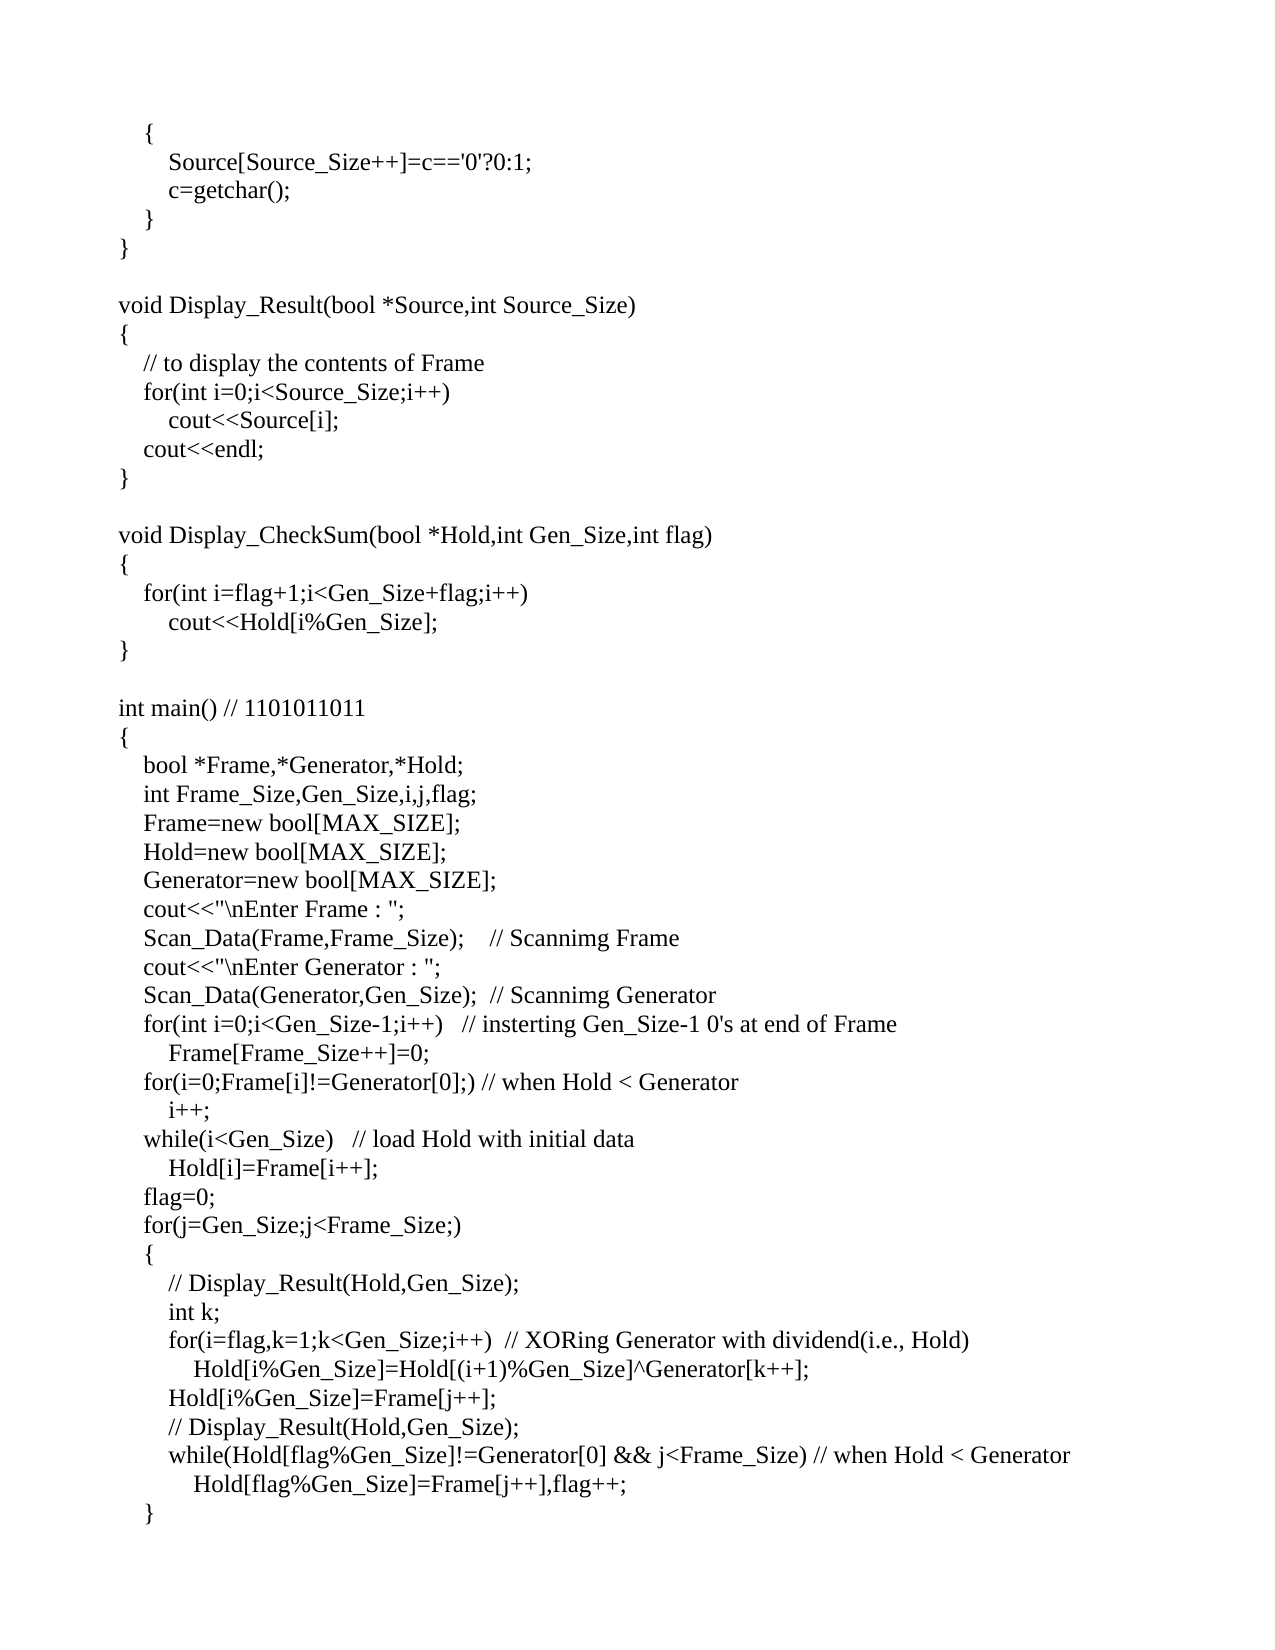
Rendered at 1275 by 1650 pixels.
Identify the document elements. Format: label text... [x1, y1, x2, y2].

text i++; [118, 1096, 1157, 1124]
text Hold[i%Gen_Size]=Frame[j++]; [118, 1383, 1157, 1412]
text Hold[i%Gen_Size]=Hold[(i+1)%Gen_Size]^Generator[k++]; [118, 1354, 1157, 1383]
text } [118, 636, 1157, 664]
text cout<<"\nEnter Frame : "; [118, 894, 1157, 923]
text for(i=flag,k=1;k<Gen_Size;i++) // XORing Generator with dividend(i.e., Hold) [118, 1326, 1157, 1354]
text for(i=0;Frame[i]!=Generator[0];) // when Hold < Generator [118, 1067, 1157, 1096]
text int Frame_Size,Gen_Size,i,j,flag; [118, 779, 1157, 808]
text Frame=new bool[MAX_SIZE]; [118, 808, 1157, 837]
text } [118, 1498, 1157, 1527]
text Hold[flag%Gen_Size]=Frame[j++],flag++; [118, 1469, 1157, 1498]
text cout<<Hold[i%Gen_Size]; [118, 607, 1157, 636]
text while(i<Gen_Size) // load Hold with initial data [118, 1124, 1157, 1153]
text Source[Source_Size++]=c=='0'?0:1; [118, 147, 1157, 176]
text for(int i=0;i<Source_Size;i++) [118, 377, 1157, 406]
text for(j=Gen_Size;j<Frame_Size;) [118, 1211, 1157, 1239]
text int main() // 1101011011 [118, 693, 1157, 722]
text // Display_Result(Hold,Gen_Size); [118, 1268, 1157, 1297]
text Frame[Frame_Size++]=0; [118, 1038, 1157, 1067]
text Scan_Data(Frame,Frame_Size); // Scannimg Frame [118, 923, 1157, 952]
text int k; [118, 1297, 1157, 1326]
text cout<<Source[i]; [118, 406, 1157, 434]
text for(int i=flag+1;i<Gen_Size+flag;i++) [118, 578, 1157, 607]
text // to display the contents of Frame [118, 348, 1157, 377]
text flag=0; [118, 1182, 1157, 1211]
text } [118, 463, 1157, 492]
text cout<<"\nEnter Generator : "; [118, 952, 1157, 981]
text { [118, 1239, 1157, 1268]
text { [118, 118, 1157, 147]
text { [118, 549, 1157, 578]
text while(Hold[flag%Gen_Size]!=Generator[0] && j<Frame_Size) // when Hold < Generator [118, 1441, 1157, 1469]
text Generator=new bool[MAX_SIZE]; [118, 866, 1157, 894]
text Scan_Data(Generator,Gen_Size); // Scannimg Generator [118, 981, 1157, 1009]
text void Display_Result(bool *Source,int Source_Size) [118, 291, 1157, 319]
text Hold=new bool[MAX_SIZE]; [118, 837, 1157, 866]
text } [118, 233, 1157, 262]
text // Display_Result(Hold,Gen_Size); [118, 1412, 1157, 1441]
text c=getchar(); [118, 176, 1157, 204]
text bool *Frame,*Generator,*Hold; [118, 751, 1157, 779]
text } [118, 204, 1157, 233]
text Hold[i]=Frame[i++]; [118, 1153, 1157, 1182]
text for(int i=0;i<Gen_Size-1;i++) // insterting Gen_Size-1 0's at end of Frame [118, 1009, 1157, 1038]
text { [118, 722, 1157, 751]
text void Display_CheckSum(bool *Hold,int Gen_Size,int flag) [118, 521, 1157, 549]
text { [118, 319, 1157, 348]
text cout<<endl; [118, 434, 1157, 463]
